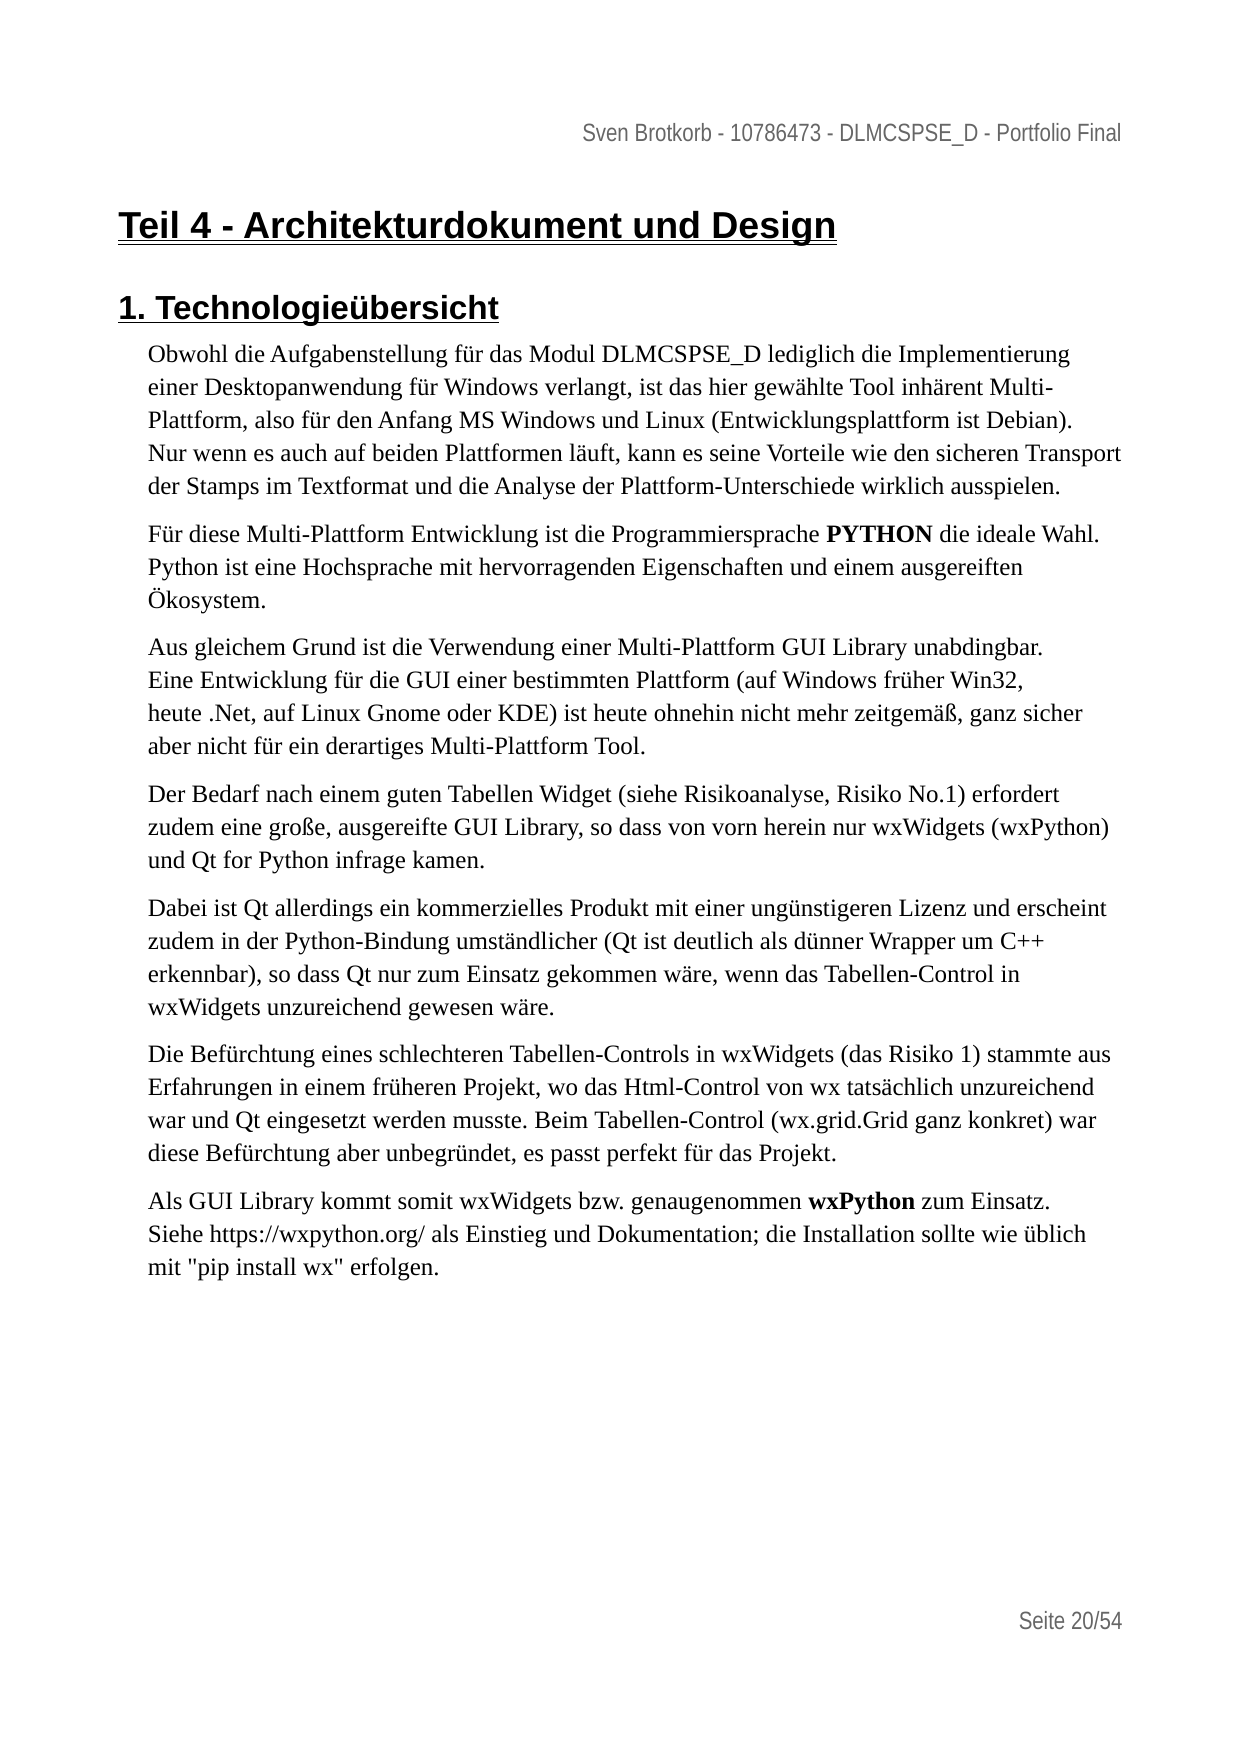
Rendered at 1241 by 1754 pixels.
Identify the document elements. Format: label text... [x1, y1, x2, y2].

text Aus gleichem Grund ist die Verwendung einer Multi-Plattform GUI Library unabdingbar. Eine Entwicklung für die GUI einer bestimmten Plattform (auf Windows früher Win32, heute .Net, auf Linux Gnome oder KDE) ist heute ohnehin nicht mehr zeitgemäß, ganz sicher aber nicht für ein derartiges Multi-Plattform Tool. [148, 632, 1122, 760]
text Die Befürchtung eines schlechteren Tabellen-Controls in wxWidgets (das Risiko 1) stammte aus Erfahrungen in einem früheren Projekt, wo das Html-Control von wx tatsächlich unzureichend war und Qt eingesetzt werden musste. Beim Tabellen-Control (wx.grid.Grid ganz konkret) war diese Befürchtung aber unbegründet, es passt perfekt für das Projekt. [148, 1039, 1122, 1167]
subtitle 1. Technologieübersicht [118, 288, 1122, 327]
text Als GUI Library kommt somit wxWidgets bzw. genaugenommen wxPython zum Einsatz. Siehe https://wxpython.org/ als Einstieg und Dokumentation; die Installation sollte wie üblich mit "pip install wx" erfolgen. [148, 1186, 1122, 1281]
text Für diese Multi-Plattform Entwicklung ist die Programmiersprache PYTHON die ideale Wahl. Python ist eine Hochsprache mit hervorragenden Eigenschaften und einem ausgereiften Ökosystem. [148, 519, 1122, 613]
text Der Bedarf nach einem guten Tabellen Widget (siehe Risikoanalyse, Risiko No.1) erfordert zudem eine große, ausgereifte GUI Library, so dass von vorn herein nur wxWidgets (wxPython) und Qt for Python infrage kamen. [148, 779, 1122, 874]
text Dabei ist Qt allerdings ein kommerzielles Produkt mit einer ungünstigeren Lizenz und erscheint zudem in der Python-Bindung umständlicher (Qt ist deutlich als dünner Wrapper um C++ erkennbar), so dass Qt nur zum Einsatz gekommen wäre, wenn das Tabellen-Control in wxWidgets unzureichend gewesen wäre. [148, 893, 1122, 1021]
subtitle Teil 4 - Architekturdokument und Design [118, 203, 1122, 246]
text Obwohl die Aufgabenstellung für das Modul DLMCSPSE_D lediglich die Implementierung einer Desktopanwendung für Windows verlangt, ist das hier gewählte Tool inhärent Multi-Plattform, also für den Anfang MS Windows und Linux (Entwicklungsplattform ist Debian). Nur wenn es auch auf beiden Plattformen läuft, kann es seine Vorteile wie den sicheren Transport der Stamps im Textformat und die Analyse der Plattform-Unterschiede wirklich ausspielen. [148, 339, 1122, 500]
